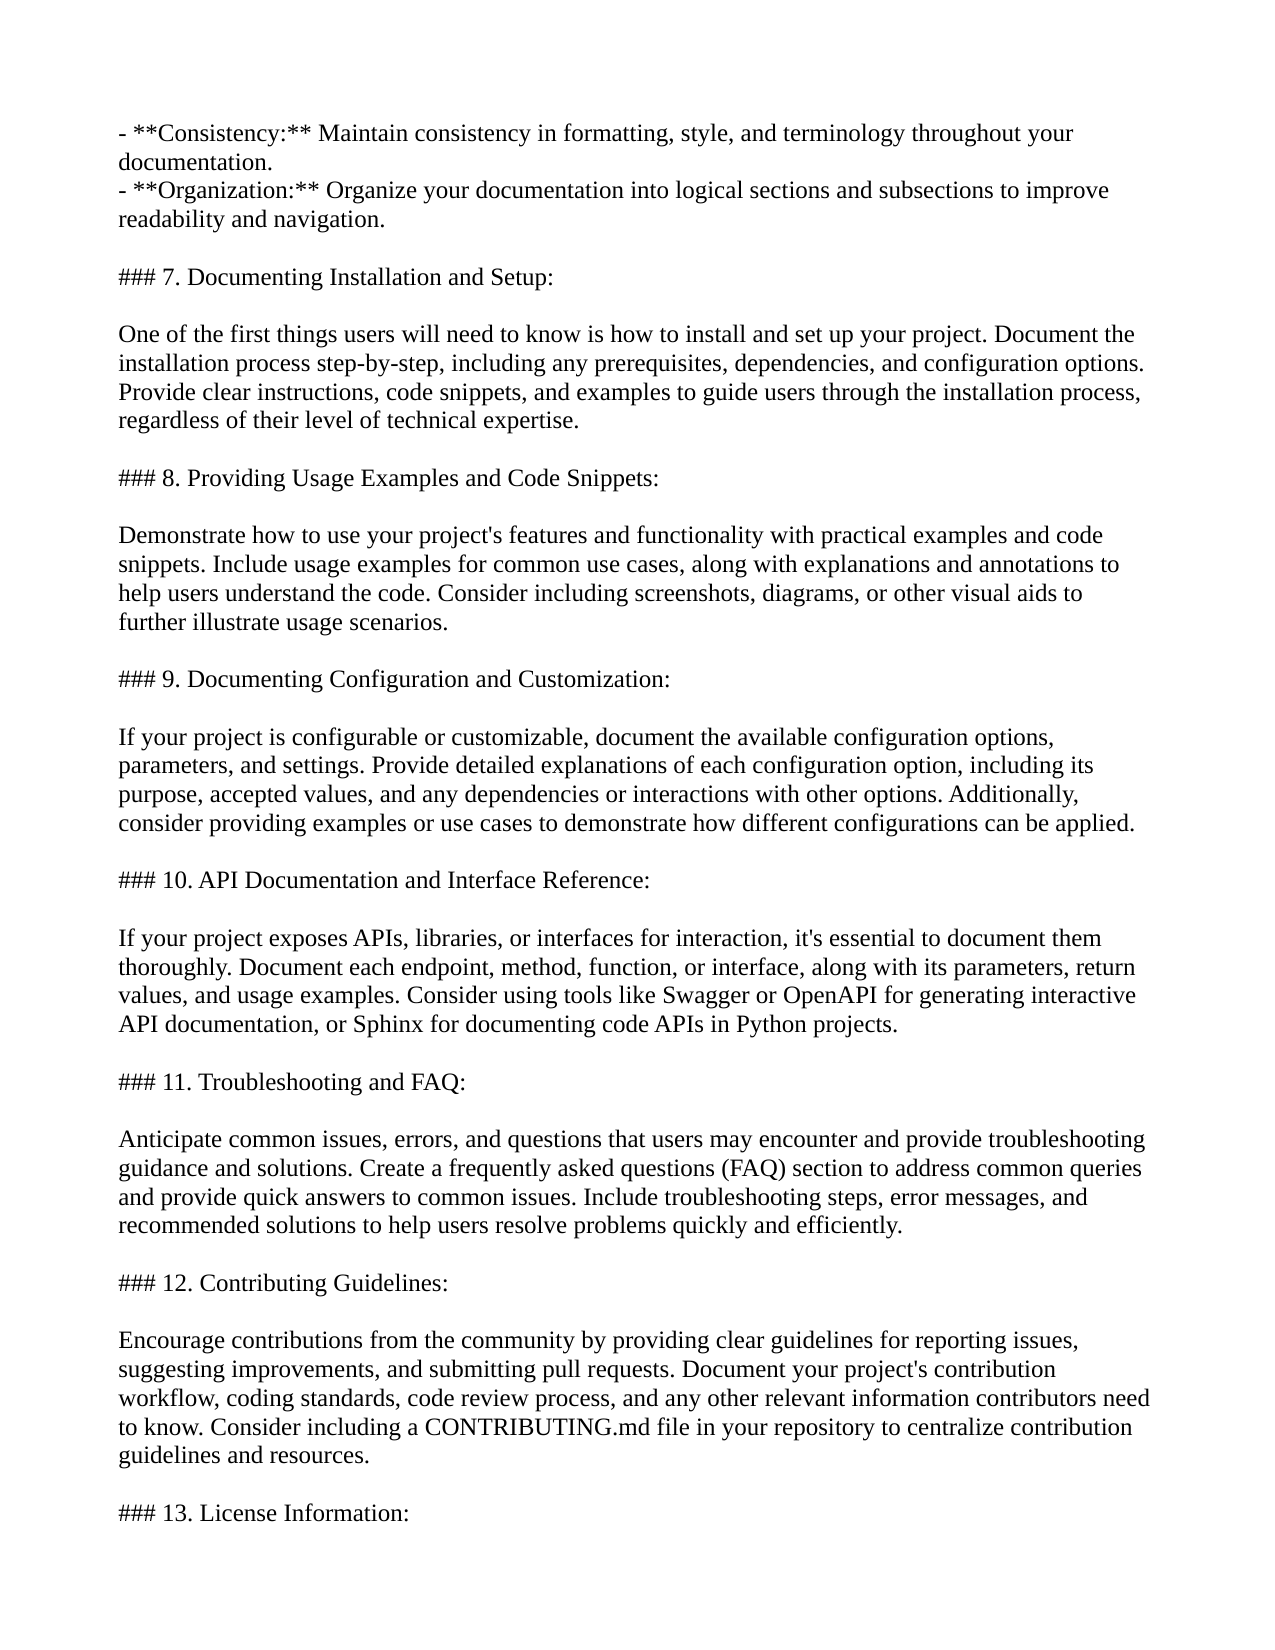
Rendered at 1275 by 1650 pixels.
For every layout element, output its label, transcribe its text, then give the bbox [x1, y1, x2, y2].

text - **Consistency:** Maintain consistency in formatting, style, and terminology throughout your documentation. [118, 118, 1157, 176]
text Demonstrate how to use your project's features and functionality with practical examples and code snippets. Include usage examples for common use cases, along with explanations and annotations to help users understand the code. Consider including screenshots, diagrams, or other visual aids to further illustrate usage scenarios. [118, 521, 1157, 636]
text If your project is configurable or customizable, document the available configuration options, parameters, and settings. Provide detailed explanations of each configuration option, including its purpose, accepted values, and any dependencies or interactions with other options. Additionally, consider providing examples or use cases to demonstrate how different configurations can be applied. [118, 722, 1157, 837]
text ### 13. License Information: [118, 1498, 1157, 1527]
text Encourage contributions from the community by providing clear guidelines for reporting issues, suggesting improvements, and submitting pull requests. Document your project's contribution workflow, coding standards, code review process, and any other relevant information contributors need to know. Consider including a CONTRIBUTING.md file in your repository to centralize contribution guidelines and resources. [118, 1326, 1157, 1469]
text Anticipate common issues, errors, and questions that users may encounter and provide troubleshooting guidance and solutions. Create a frequently asked questions (FAQ) section to address common queries and provide quick answers to common issues. Include troubleshooting steps, error messages, and recommended solutions to help users resolve problems quickly and efficiently. [118, 1124, 1157, 1239]
text ### 8. Providing Usage Examples and Code Snippets: [118, 463, 1157, 492]
text ### 7. Documenting Installation and Setup: [118, 262, 1157, 291]
text ### 10. API Documentation and Interface Reference: [118, 866, 1157, 894]
text - **Organization:** Organize your documentation into logical sections and subsections to improve readability and navigation. [118, 176, 1157, 233]
text ### 9. Documenting Configuration and Customization: [118, 664, 1157, 693]
text ### 11. Troubleshooting and FAQ: [118, 1067, 1157, 1096]
text ### 12. Contributing Guidelines: [118, 1268, 1157, 1297]
text If your project exposes APIs, libraries, or interfaces for interaction, it's essential to document them thoroughly. Document each endpoint, method, function, or interface, along with its parameters, return values, and usage examples. Consider using tools like Swagger or OpenAPI for generating interactive API documentation, or Sphinx for documenting code APIs in Python projects. [118, 923, 1157, 1038]
text One of the first things users will need to know is how to install and set up your project. Document the installation process step-by-step, including any prerequisites, dependencies, and configuration options. Provide clear instructions, code snippets, and examples to guide users through the installation process, regardless of their level of technical expertise. [118, 319, 1157, 434]
